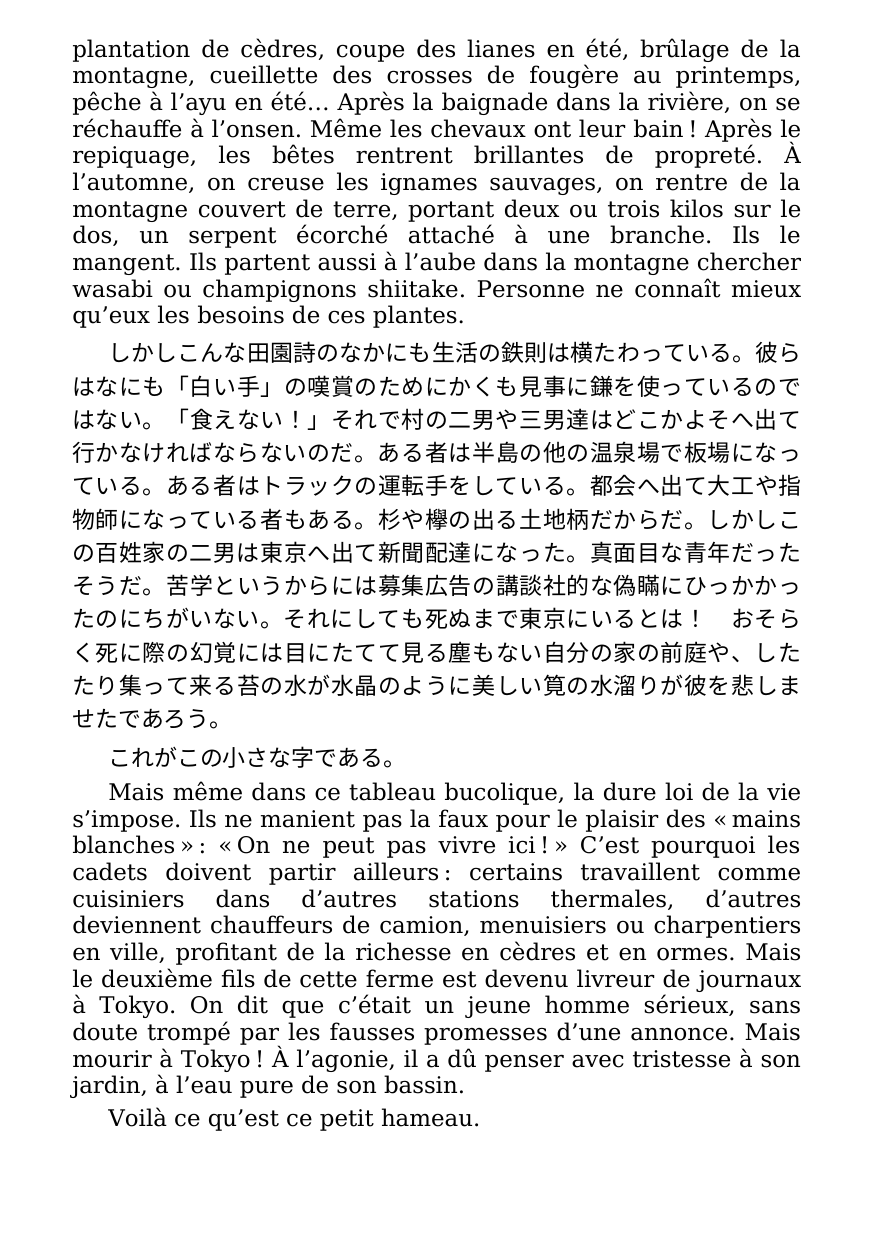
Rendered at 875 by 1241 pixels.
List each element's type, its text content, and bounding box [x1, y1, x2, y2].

text Mais même dans ce tableau bucolique, la dure loi de la vie s’impose. Ils ne manient pas la faux pour le plaisir des « mains blanches » : « On ne peut pas vivre ici ! » C’est pourquoi les cadets doivent partir ailleurs : certains travaillent comme cuisiniers dans d’autres stations thermales, d’autres deviennent chauffeurs de camion, menuisiers ou charpentiers en ville, profitant de la richesse en cèdres et en ormes. Mais le deuxième fils de cette ferme est devenu livreur de journaux à Tokyo. On dit que c’était un jeune homme sérieux, sans doute trompé par les fausses promesses d’une annonce. Mais mourir à Tokyo ! À l’agonie, il a dû penser avec tristesse à son jardin, à l’eau pure de son bassin. [72, 779, 802, 1099]
text Voilà ce qu’est ce petit hameau. [72, 1105, 802, 1132]
text しかしこんな田園詩のなかにも生活の鉄則は横たわっている。彼らはなにも「白い手」の嘆賞のためにかくも見事に鎌を使っているのではない。「食えない！」それで村の二男や三男達はどこかよそへ出て行かなければならないのだ。ある者は半島の他の温泉場で板場になっている。ある者はトラックの運転手をしている。都会へ出て大工や指物師になっている者もある。杉や欅の出る土地柄だからだ。しかしこの百姓家の二男は東京へ出て新聞配達になった。真面目な青年だったそうだ。苦学というからには募集広告の講談社的な偽瞞にひっかかったのにちがいない。それにしても死ぬまで東京にいるとは！ おそらく死に際の幻覚には目にたてて見る塵もない自分の家の前庭や、したたり集って来る苔の水が水晶のように美しい筧の水溜りが彼を悲しませたであろう。 [72, 335, 802, 734]
text これがこの小さな字である。 [72, 740, 802, 773]
text plantation de cèdres, coupe des lianes en été, brûlage de la montagne, cueillette des crosses de fougère au printemps, pêche à l’ayu en été… Après la baignade dans la rivière, on se réchauffe à l’onsen. Même les chevaux ont leur bain ! Après le repiquage, les bêtes rentrent brillantes de propreté. À l’automne, on creuse les ignames sauvages, on rentre de la montagne couvert de terre, portant deux ou trois kilos sur le dos, un serpent écorché attaché à une branche. Ils le mangent. Ils partent aussi à l’aube dans la montagne chercher wasabi ou champignons shiitake. Personne ne connaît mieux qu’eux les besoins de ces plantes. [72, 36, 802, 329]
